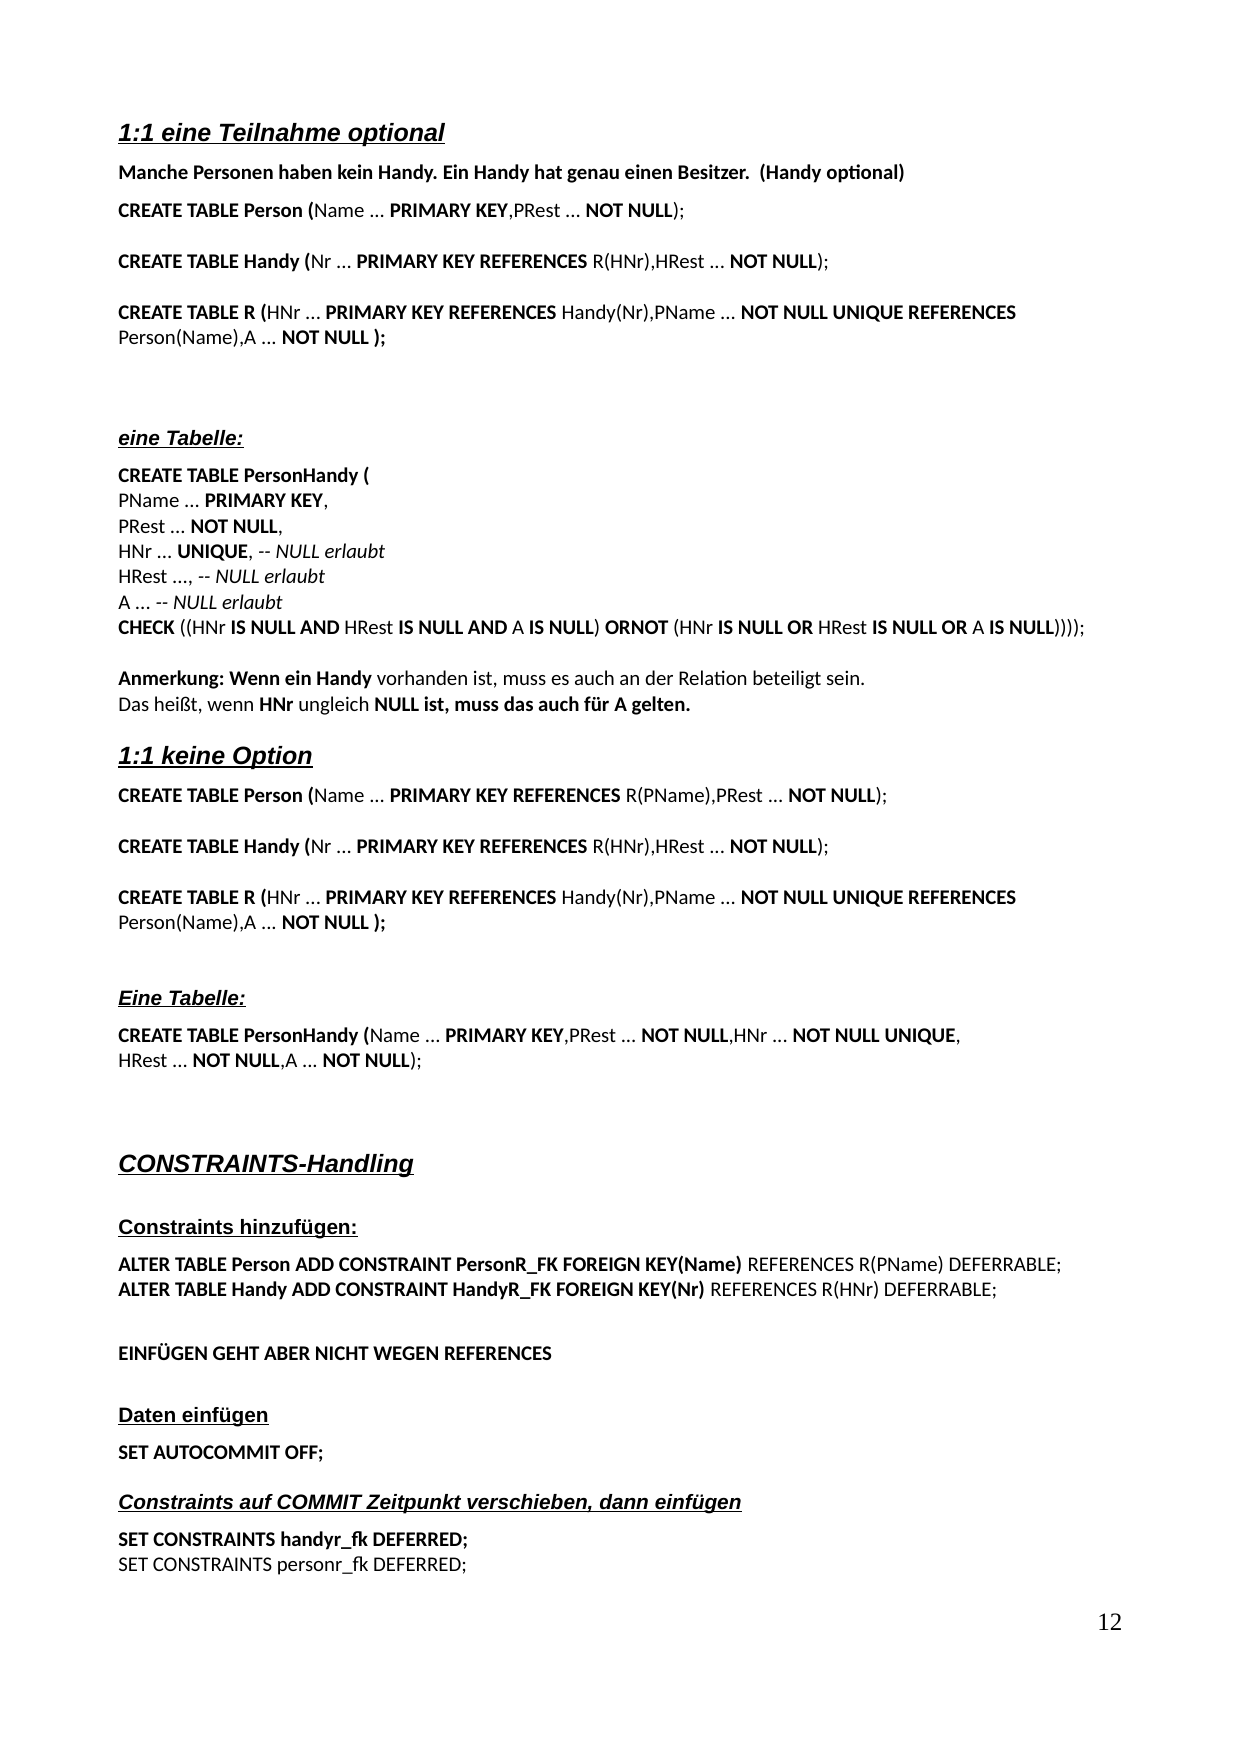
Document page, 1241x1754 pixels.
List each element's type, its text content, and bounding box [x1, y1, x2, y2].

subtitle 1:1 keine Option [118, 741, 1122, 770]
text SET AUTOCOMMIT OFF; [118, 1439, 1122, 1465]
text SET CONSTRAINTS personr_fk DEFERRED; [118, 1552, 1122, 1577]
text Manche Personen haben kein Handy. Ein Handy hat genau einen Besitzer. (Handy optional) [118, 159, 1122, 185]
text EINFÜGEN GEHT ABER NICHT WEGEN REFERENCES [118, 1340, 1122, 1365]
text CREATE TABLE PersonHandy ( [118, 462, 1122, 487]
subtitle Constraints auf COMMIT Zeitpunkt verschieben, dann einfügen [118, 1490, 1122, 1514]
text Anmerkung: Wenn ein Handy vorhanden ist, muss es auch an der Relation beteiligt sein. [118, 665, 1122, 691]
text SET CONSTRAINTS handyr_fk DEFERRED; [118, 1526, 1122, 1552]
text PName ... PRIMARY KEY, [118, 487, 1122, 513]
subtitle CONSTRAINTS-Handling [118, 1148, 1122, 1177]
text PRest ... NOT NULL, [118, 513, 1122, 538]
subtitle Constraints hinzufügen: [118, 1215, 1122, 1239]
text CHECK ((HNr IS NULL AND HRest IS NULL AND A IS NULL) ORNOT (HNr IS NULL OR HRest IS NULL OR A IS NULL)))); [118, 614, 1122, 640]
text ALTER TABLE Person ADD CONSTRAINT PersonR_FK FOREIGN KEY(Name) REFERENCES R(PName) DEFERRABLE; [118, 1251, 1122, 1277]
text CREATE TABLE Handy (Nr ... PRIMARY KEY REFERENCES R(HNr),HRest ... NOT NULL); [118, 833, 1122, 859]
text CREATE TABLE Person (Name ... PRIMARY KEY,PRest ... NOT NULL); [118, 197, 1122, 223]
text CREATE TABLE Person (Name ... PRIMARY KEY REFERENCES R(PName),PRest ... NOT NULL); [118, 782, 1122, 808]
subtitle eine Tabelle: [118, 426, 1122, 449]
text CREATE TABLE Handy (Nr ... PRIMARY KEY REFERENCES R(HNr),HRest ... NOT NULL); [118, 248, 1122, 273]
text Das heißt, wenn HNr ungleich NULL ist, muss das auch für A gelten. [118, 691, 1122, 716]
subtitle Daten einfügen [118, 1403, 1122, 1427]
text ALTER TABLE Handy ADD CONSTRAINT HandyR_FK FOREIGN KEY(Nr) REFERENCES R(HNr) DEFERRABLE; [118, 1277, 1122, 1302]
text HRest ..., -- NULL erlaubt [118, 564, 1122, 589]
subtitle 1:1 eine Teilnahme optional [118, 118, 1122, 147]
subtitle Eine Tabelle: [118, 985, 1122, 1009]
text HNr ... UNIQUE, -- NULL erlaubt [118, 538, 1122, 564]
text A ... -- NULL erlaubt [118, 589, 1122, 614]
text CREATE TABLE PersonHandy (Name ... PRIMARY KEY,PRest ... NOT NULL,HNr ... NOT NULL UNIQUE, [118, 1022, 1122, 1047]
text CREATE TABLE R (HNr ... PRIMARY KEY REFERENCES Handy(Nr),PName ... NOT NULL UNIQUE REFERENCES Person(Name),A ... NOT NULL ); [118, 884, 1122, 935]
text CREATE TABLE R (HNr ... PRIMARY KEY REFERENCES Handy(Nr),PName ... NOT NULL UNIQUE REFERENCES Person(Name),A ... NOT NULL ); [118, 299, 1122, 350]
text HRest ... NOT NULL,A ... NOT NULL); [118, 1047, 1122, 1073]
